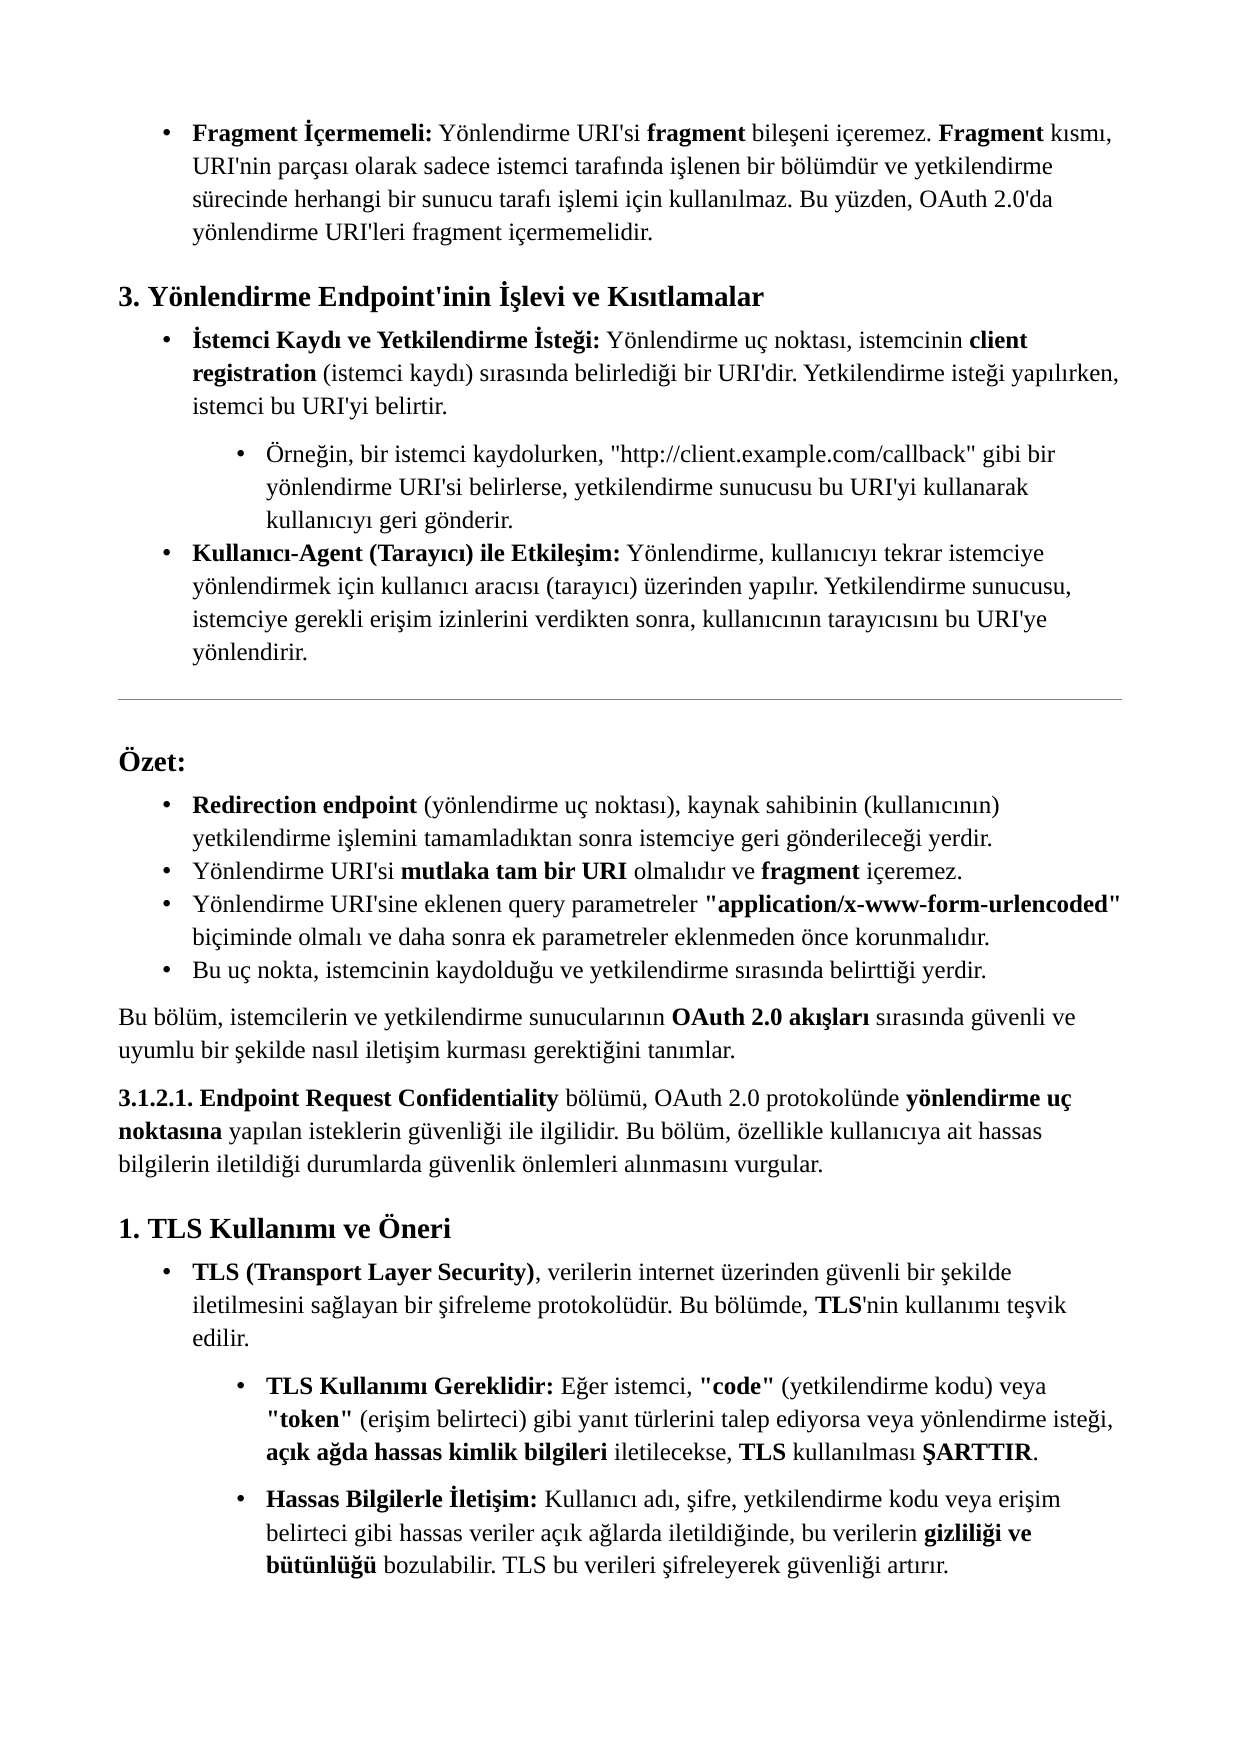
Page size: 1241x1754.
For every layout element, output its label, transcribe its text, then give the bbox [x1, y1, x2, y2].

list Kullanıcı-Agent (Tarayıcı) ile Etkileşim: Yönlendirme, kullanıcıyı tekrar istemciye yönlendirmek için kullanıcı aracısı (tarayıcı) üzerinden yapılır. Yetkilendirme sunucusu, istemciye gerekli erişim izinlerini verdikten sonra, kullanıcının tarayıcısını bu URI'ye yönlendirir. [162, 538, 1122, 666]
list Bu uç nokta, istemcinin kaydolduğu ve yetkilendirme sırasında belirttiği yerdir. [162, 955, 1122, 983]
list Fragment İçermemeli: Yönlendirme URI'si fragment bileşeni içeremez. Fragment kısmı, URI'nin parçası olarak sadece istemci tarafında işlenen bir bölümdür ve yetkilendirme sürecinde herhangi bir sunucu tarafı işlemi için kullanılmaz. Bu yüzden, OAuth 2.0'da yönlendirme URI'leri fragment içermemelidir. [162, 118, 1122, 246]
text Bu bölüm, istemcilerin ve yetkilendirme sunucularının OAuth 2.0 akışları sırasında güvenli ve uyumlu bir şekilde nasıl iletişim kurması gerektiğini tanımlar. [118, 1002, 1122, 1064]
subtitle Özet: [118, 744, 1122, 777]
subtitle 1. TLS Kullanımı ve Öneri [118, 1211, 1122, 1245]
list Örneğin, bir istemci kaydolurken, "http://client.example.com/callback" gibi bir yönlendirme URI'si belirlerse, yetkilendirme sunucusu bu URI'yi kullanarak kullanıcıyı geri gönderir. [236, 439, 1122, 534]
list İstemci Kaydı ve Yetkilendirme İsteği: Yönlendirme uç noktası, istemcinin client registration (istemci kaydı) sırasında belirlediği bir URI'dir. Yetkilendirme isteği yapılırken, istemci bu URI'yi belirtir. [162, 325, 1122, 420]
text 3.1.2.1. Endpoint Request Confidentiality bölümü, OAuth 2.0 protokolünde yönlendirme uç noktasına yapılan isteklerin güvenliği ile ilgilidir. Bu bölüm, özellikle kullanıcıya ait hassas bilgilerin iletildiği durumlarda güvenlik önlemleri alınmasını vurgular. [118, 1083, 1122, 1178]
subtitle 3. Yönlendirme Endpoint'inin İşlevi ve Kısıtlamalar [118, 279, 1122, 313]
list Yönlendirme URI'si mutlaka tam bir URI olmalıdır ve fragment içeremez. [162, 856, 1122, 884]
list TLS Kullanımı Gereklidir: Eğer istemci, "code" (yetkilendirme kodu) veya "token" (erişim belirteci) gibi yanıt türlerini talep ediyorsa veya yönlendirme isteği, açık ağda hassas kimlik bilgileri iletilecekse, TLS kullanılması ŞARTTIR. [236, 1371, 1122, 1466]
list Redirection endpoint (yönlendirme uç noktası), kaynak sahibinin (kullanıcının) yetkilendirme işlemini tamamladıktan sonra istemciye geri gönderileceği yerdir. [162, 790, 1122, 851]
list Hassas Bilgilerle İletişim: Kullanıcı adı, şifre, yetkilendirme kodu veya erişim belirteci gibi hassas veriler açık ağlarda iletildiğinde, bu verilerin gizliliği ve bütünlüğü bozulabilir. TLS bu verileri şifreleyerek güvenliği artırır. [236, 1484, 1122, 1579]
list Yönlendirme URI'sine eklenen query parametreler "application/x-www-form-urlencoded" biçiminde olmalı ve daha sonra ek parametreler eklenmeden önce korunmalıdır. [162, 889, 1122, 951]
list TLS (Transport Layer Security), verilerin internet üzerinden güvenli bir şekilde iletilmesini sağlayan bir şifreleme protokolüdür. Bu bölümde, TLS'nin kullanımı teşvik edilir. [162, 1257, 1122, 1352]
